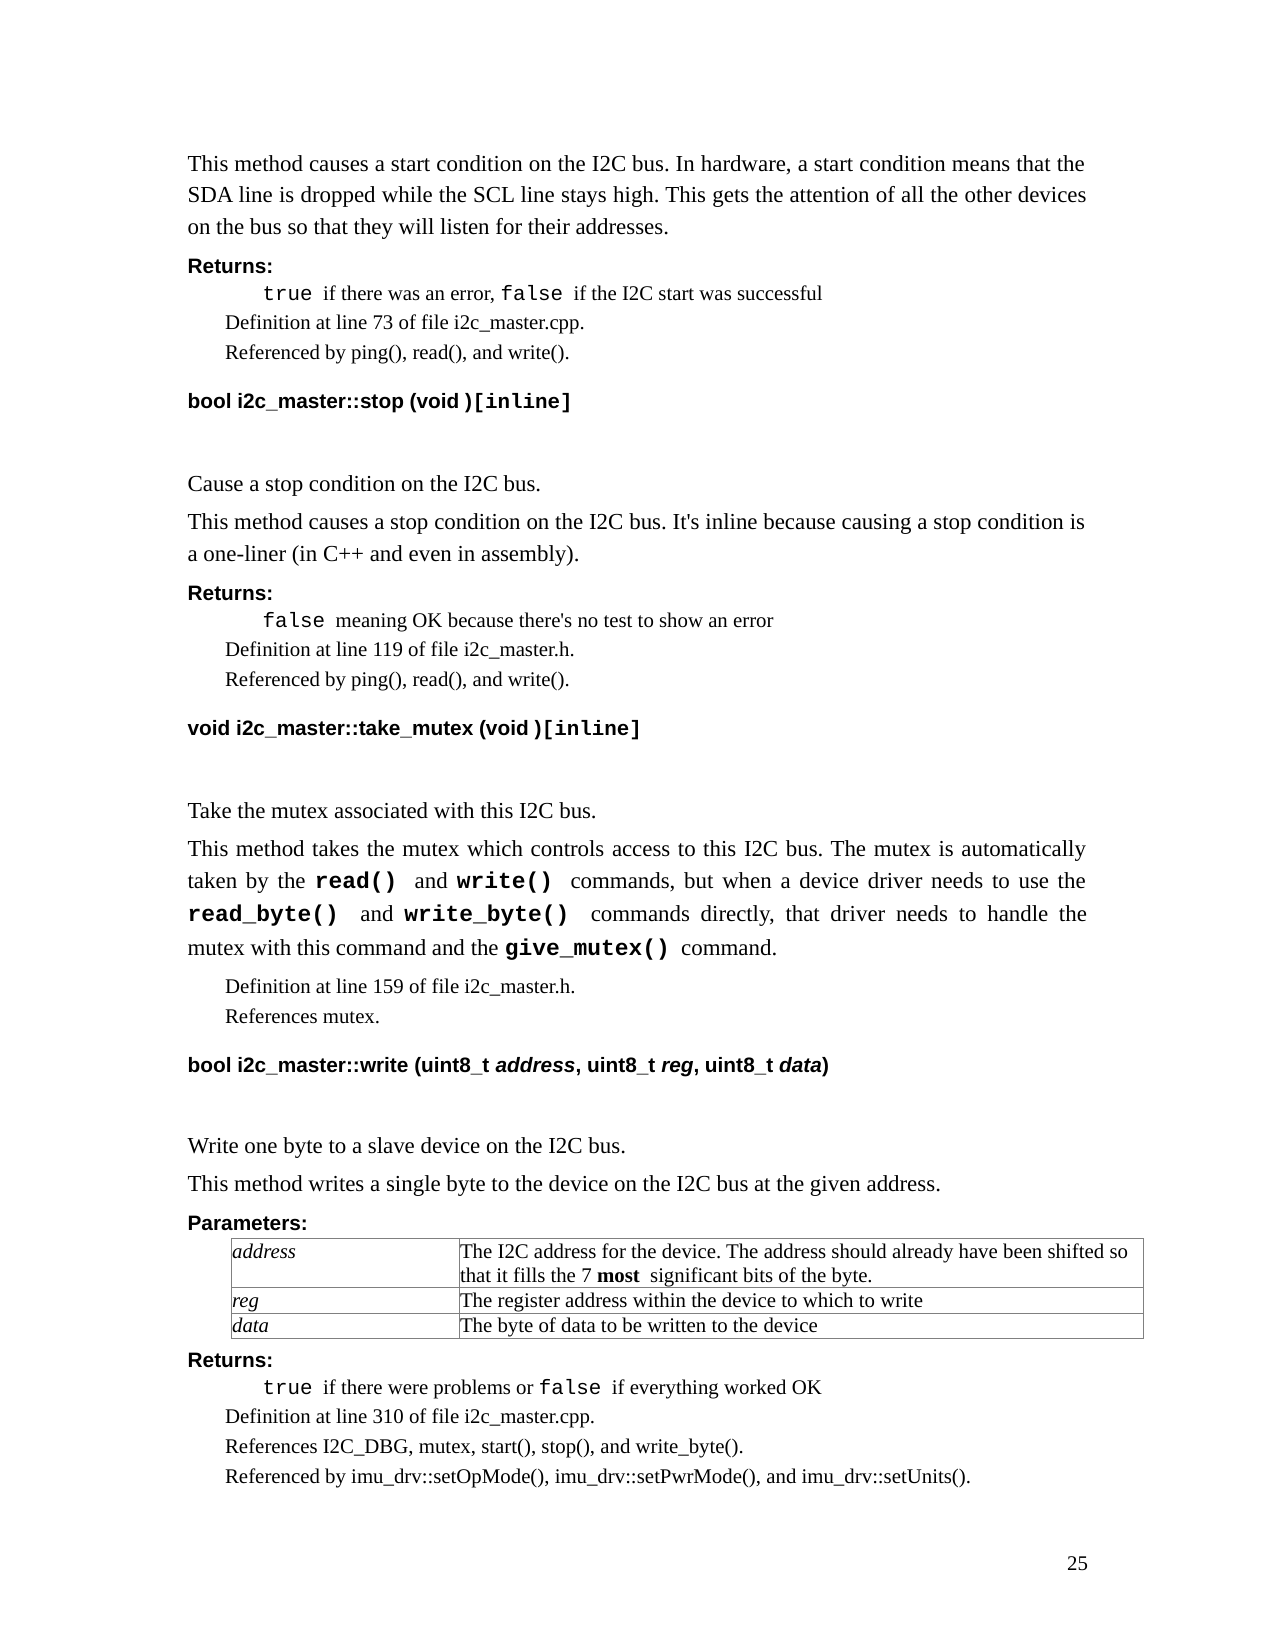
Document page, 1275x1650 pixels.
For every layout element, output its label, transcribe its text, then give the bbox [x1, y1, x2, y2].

list Referenced by imu_drv::setOpMode(), imu_drv::setPwrMode(), and imu_drv::setUnits(). [225, 1464, 1087, 1488]
table_cell data [232, 1314, 459, 1337]
list Definition at line 119 of file i2c_master.h. [225, 637, 1087, 661]
list Referenced by ping(), read(), and write(). [225, 667, 1087, 691]
text true if there was an error, false if the I2C start was successful [262, 281, 1087, 307]
list Definition at line 159 of file i2c_master.h. [225, 974, 1087, 998]
text This method writes a single byte to the device on the I2C bus at the given address. [187, 1170, 1087, 1196]
table_cell reg [232, 1288, 459, 1312]
table_cell The byte of data to be written to the device [460, 1314, 1143, 1337]
table_header The I2C address for the device. The address should already have been shifted so that it fills the 7 most significant bits of the byte. [460, 1239, 1143, 1287]
text Cause a stop condition on the I2C bus. [187, 471, 1087, 497]
text true if there were problems or false if everything worked OK [262, 1375, 1087, 1401]
subtitle Returns: [187, 581, 1087, 605]
table_cell The register address within the device to which to write [460, 1288, 1143, 1312]
text false meaning OK because there's no test to show an error [262, 608, 1087, 634]
list Definition at line 310 of file i2c_master.cpp. [225, 1404, 1087, 1428]
text This method causes a stop condition on the I2C bus. It's inline because causing a stop condition is a one-liner (in C++ and even in assembly). [187, 508, 1087, 566]
table_header address [232, 1239, 459, 1287]
subtitle bool i2c_master::stop (void )[inline] [187, 389, 1087, 415]
subtitle void i2c_master::take_mutex (void )[inline] [187, 716, 1087, 742]
list References mutex. [225, 1004, 1087, 1028]
text This method takes the mutex which controls access to this I2C bus. The mutex is automatically taken by the read() and write() commands, but when a device driver needs to use the read_byte() and write_byte() commands directly, that driver needs to handle the mutex with this command and the give_mutex() command. [187, 835, 1087, 962]
subtitle Parameters: [187, 1211, 1087, 1235]
subtitle Returns: [187, 254, 1087, 278]
subtitle bool i2c_master::write (uint8_t address, uint8_t reg, uint8_t data) [187, 1053, 1087, 1077]
subtitle Returns: [187, 1348, 1087, 1372]
list Definition at line 73 of file i2c_master.cpp. [225, 310, 1087, 334]
list Referenced by ping(), read(), and write(). [225, 340, 1087, 364]
list References I2C_DBG, mutex, start(), stop(), and write_byte(). [225, 1434, 1087, 1458]
text Write one byte to a slave device on the I2C bus. [187, 1132, 1087, 1159]
text This method causes a start condition on the I2C bus. In hardware, a start condition means that the SDA line is dropped while the SCL line stays high. This gets the attention of all the other devices on the bus so that they will listen for their addresses. [187, 150, 1087, 239]
text Take the mutex associated with this I2C bus. [187, 797, 1087, 824]
